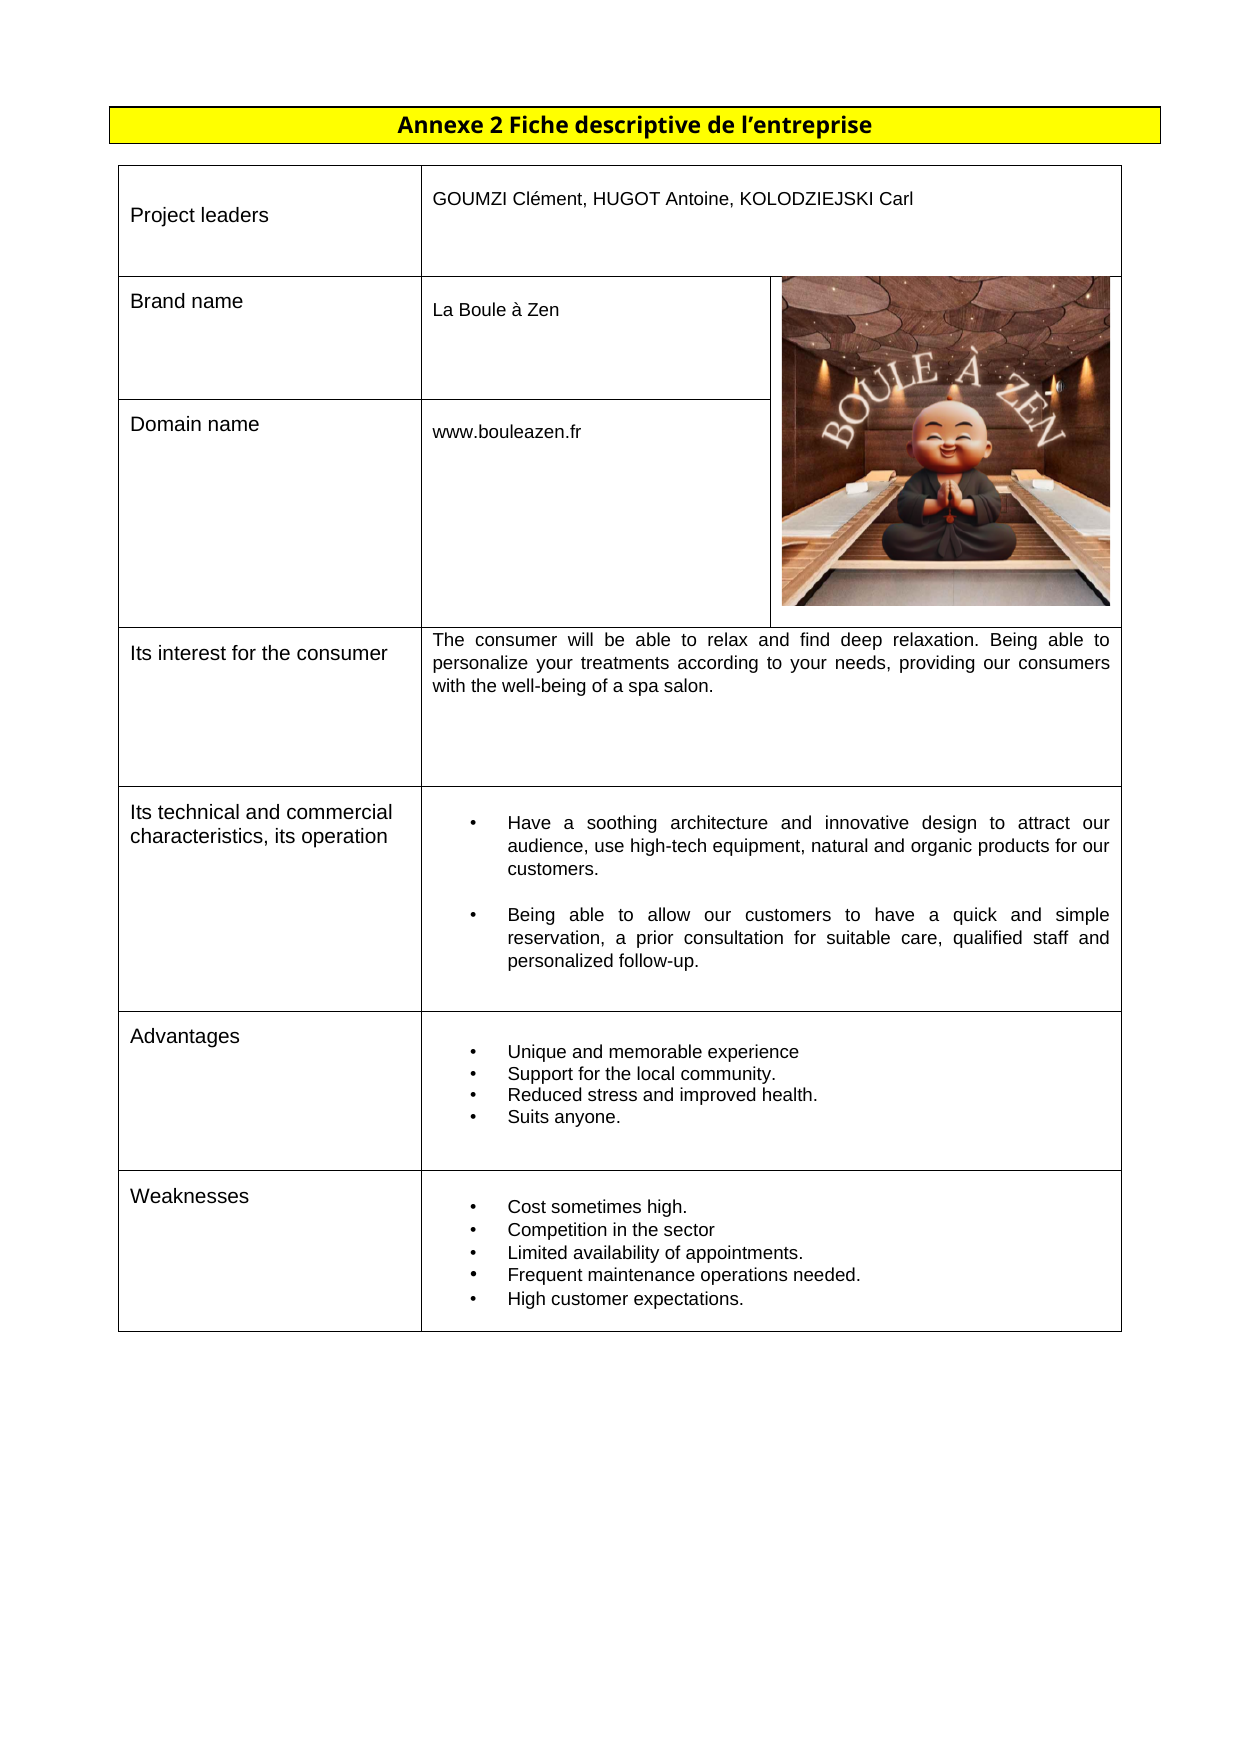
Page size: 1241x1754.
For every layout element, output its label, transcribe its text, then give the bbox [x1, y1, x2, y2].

table_cell La Boule à Zen [422, 277, 770, 399]
table_cell Domain name [119, 400, 421, 627]
table_header GOUMZI Clément, HUGOT Antoine, KOLODZIEJSKI Carl [422, 166, 1121, 276]
picture [781, 276, 1111, 606]
table_header Project leaders [119, 166, 421, 276]
table_cell The consumer will be able to relax and find deep relaxation. Being able to personalize your treatments according to your needs, providing our consumers with the well-being of a spa salon. [422, 628, 1121, 786]
table_cell Unique and memorable experience Support for the local community. Reduced stress and improved health. Suits anyone. [422, 1012, 1121, 1170]
table_cell Advantages [119, 1012, 421, 1170]
table_cell Cost sometimes high. Competition in the sector Limited availability of appointments. Frequent maintenance operations needed. High customer expectations. [422, 1171, 1121, 1331]
table_cell www.bouleazen.fr [422, 400, 770, 627]
table_cell Its technical and commercial characteristics, its operation [119, 787, 421, 1011]
table_cell Brand name [119, 277, 421, 399]
table_cell Its interest for the consumer [119, 628, 421, 786]
table_cell [771, 277, 1121, 627]
table_cell Have a soothing architecture and innovative design to attract our audience, use high-tech equipment, natural and organic products for our customers. Being able to allow our customers to have a quick and simple reservation, a prior consultation for suitable care, qualified staff and personalized follow-up. [422, 787, 1121, 1011]
table_cell Weaknesses [119, 1171, 421, 1331]
text Annexe 2 Fiche descriptive de l’entreprise [110, 108, 1160, 143]
